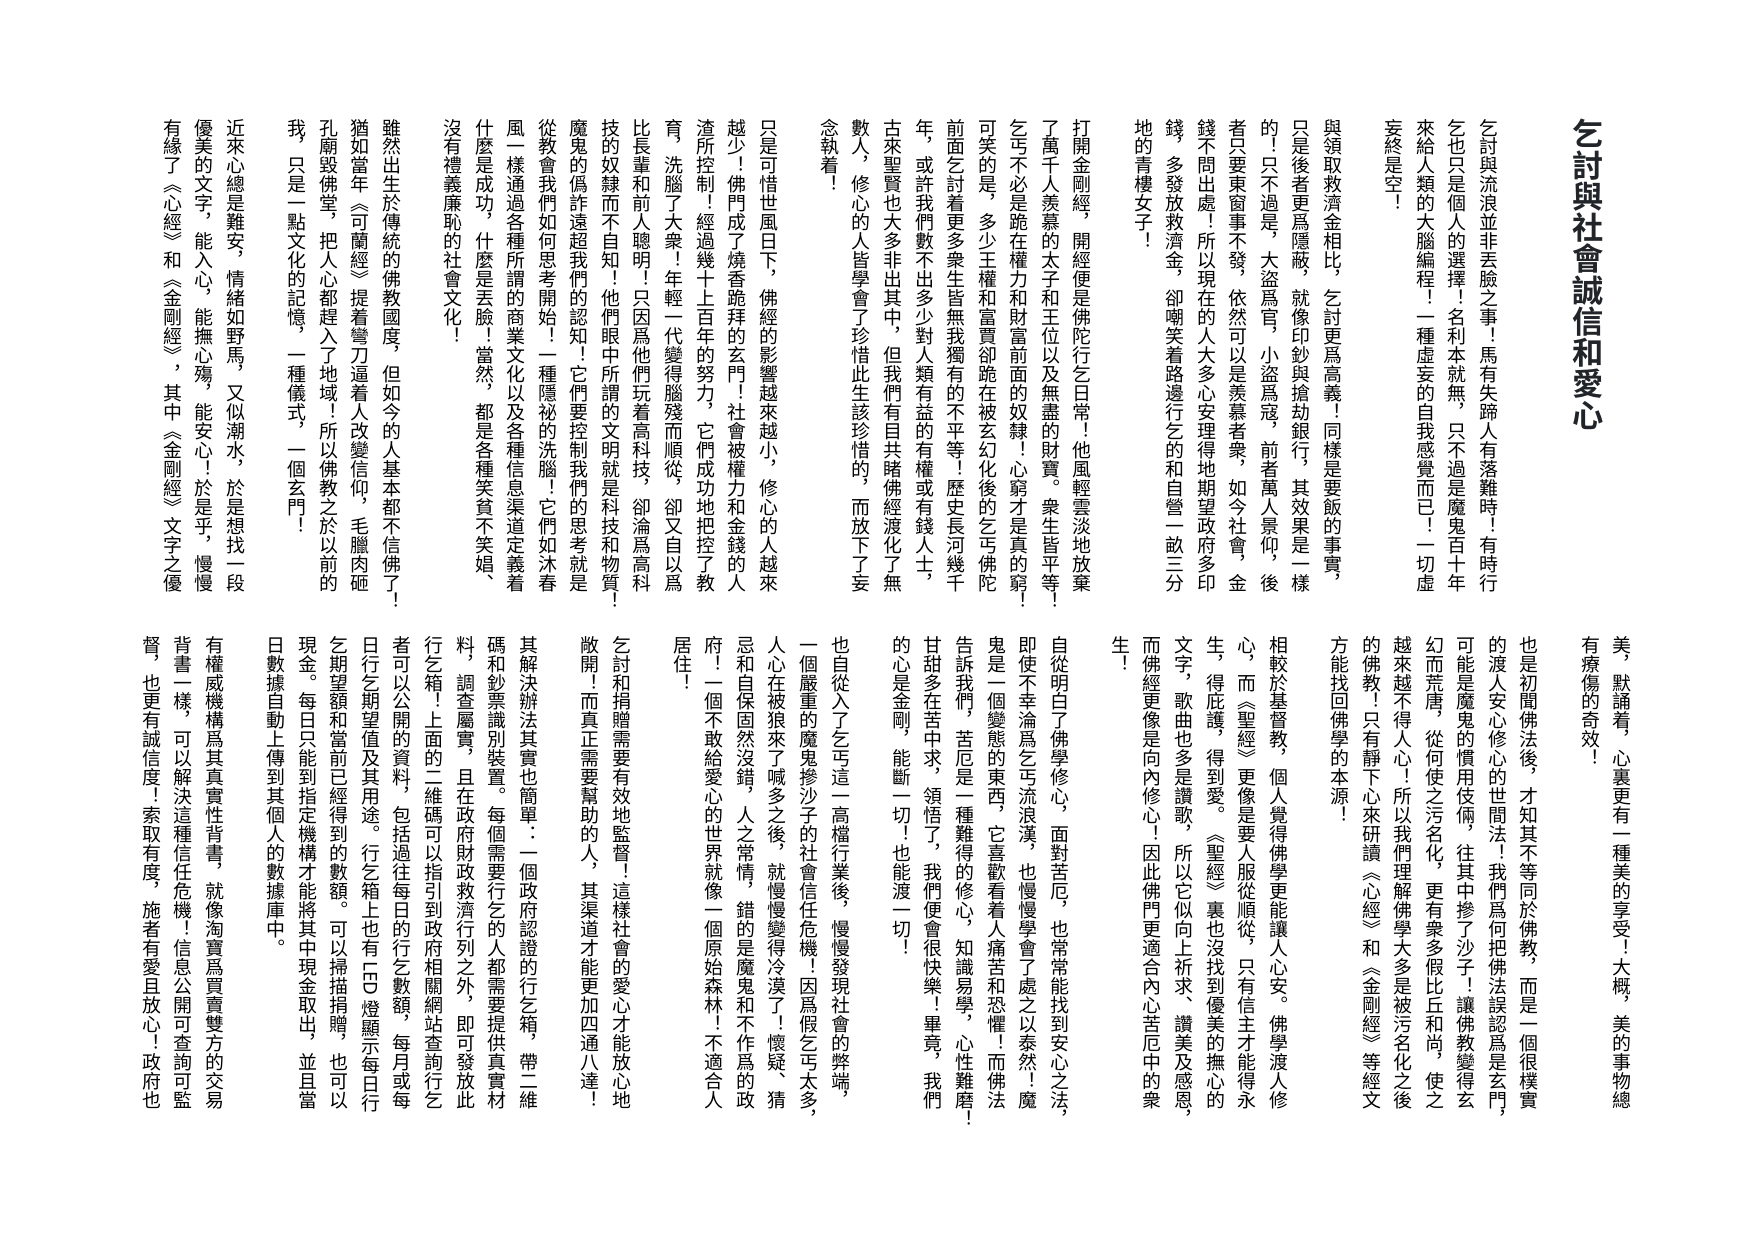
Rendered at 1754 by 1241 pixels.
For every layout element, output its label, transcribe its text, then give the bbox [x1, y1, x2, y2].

text 也是初聞佛法後，才知其不等同於佛教，而是一個很樸實的渡人安心修心的世間法！我們爲何把佛法誤認爲是玄門，可能是魔鬼的慣用伎倆，往其中摻了沙子！讓佛教變得玄幻而荒唐，從何使之污名化，更有衆多假比丘和尚，使之越來越不得人心！所以我們理解佛學大多是被污名化之後的佛教！只有靜下心來研讀《心經》和《金剛經》等經文方能找回佛學的本源！ [1326, 635, 1543, 1122]
text 有權威機構爲其真實性背書，就像淘寶爲買賣雙方的交易背書一樣，可以解決這種信任危機！信息公開可查詢可監督，也更有誠信度！索取有度，施者有愛且放心！政府也可以追蹤每一位困難者，或免費崗前培訓，或介紹工作。讓騙子在這種 陽光的監督下無處遁形！更不可能再有拐賣兒童被刻意至殘行乞的機會了！ [138, 635, 229, 1122]
text 其解決辦法其實也簡單：一個政府認證的行乞箱，帶二維碼和鈔票識別裝置。每個需要行乞的人都需要提供真實材料，調查屬實，且在政府財政救濟行列之外，即可發放此行乞箱！上面的二維碼可以指引到政府相關網站查詢行乞者可以公開的資料，包括過往每日的行乞數額，每月或每日行乞期望值及其用途。行乞箱上也有LED燈顯示每日行乞期望額和當前已經得到的數額。可以掃描捐贈，也可以現金。每日只能到指定機構才能將其中現金取出，並且當日數據自動上傳到其個人的數據庫中。 [262, 635, 542, 1122]
text 也自從入了乞丐這一高檔行業後，慢慢發現社會的弊端，一個嚴重的魔鬼摻沙子的社會信任危機！因爲假乞丐太多，人心在被狼來了喊多之後，就慢慢變得冷漠了！懷疑、猜忌和自保固然沒錯，人之常情，錯的是魔鬼和不作爲的政府！一個不敢給愛心的世界就像一個原始森林！不適合人居住！ [669, 635, 854, 1122]
text 相較於基督教，個人覺得佛學更能讓人心安。佛學渡人修心，而《聖經》更像是要人服從順從，只有信主才能得永生，得庇護，得到愛。《聖經》裏也沒找到優美的撫心的文字，歌曲也多是讚歌，所以它似向上祈求、讚美及感恩，而佛經更像是向內修心！因此佛門更適合內心苦厄中的衆生！ [1107, 635, 1292, 1122]
text 近來心總是難安，情緒如野馬，又似潮水，於是想找一段優美的文字，能入心，能撫心殤，能安心！於是乎，慢慢有緣了《心經》和《金剛經》，其中《金剛經》文字之優美，默誦着，心裏更有一種美的享受！大概，美的事物總有療傷的奇效！ [1577, 635, 1636, 1122]
text 自從明白了佛學修心，面對苦厄，也常常能找到安心之法，即使不幸淪爲乞丐流浪漢，也慢慢學會了處之以泰然！魔鬼是一個變態的東西，它喜歡看着人痛苦和恐懼！而佛法告訴我們，苦厄是一種難得的修心，知識易學，心性難磨！甘甜多在苦中求，領悟了，我們便會很快樂！畢竟，我們的心是金剛，能斷一切！也能渡一切！ [888, 635, 1073, 1122]
text 乞討與流浪並非丟臉之事！馬有失蹄人有落難時！有時行乞也只是個人的選擇！名利本就無，只不過是魔鬼百十年來給人類的大腦編程！一種虛妄的自我感覺而已！一切虛妄終是空！ [1380, 118, 1503, 605]
text 近來心總是難安，情緒如野馬，又似潮水，於是想找一段優美的文字，能入心，能撫心殤，能安心！於是乎，慢慢有緣了《心經》和《金剛經》，其中《金剛經》文字之優美，默誦着，心裏更有一種美的享受！大概，美的事物總有療傷的奇效！ [159, 118, 249, 605]
subtitle 乞討與社會誠信和愛心 [1566, 118, 1611, 605]
text 只是可惜世風日下，佛經的影響越來越小，修心的人越來越少！佛門成了燒香跪拜的玄門！社會被權力和金錢的人渣所控制！經過幾十上百年的努力，它們成功地把控了教育，洗腦了大衆！年輕一代變得腦殘而順從，卻又自以爲比長輩和前人聰明！只因爲他們玩着高科技，卻淪爲高科技的奴隸而不自知！他們眼中所謂的文明就是科技和物質！魔鬼的僞詐遠超我們的認知！它們要控制我們的思考就是從教會我們如何思考開始！一種隱祕的洗腦！它們如沐春風一樣通過各種所謂的商業文化以及各種信息渠道定義着什麼是成功，什麼是丟臉！當然，都是各種笑貧不笑娼、沒有禮義廉恥的社會文化！ [439, 118, 782, 605]
text 打開金剛經，開經便是佛陀行乞日常！他風輕雲淡地放棄了萬千人羨慕的太子和王位以及無盡的財寶。衆生皆平等！乞丐不必是跪在權力和財富前面的奴隸！心窮才是真的窮！可笑的是，多少王權和富賈卻跪在被玄幻化後的乞丐佛陀前面乞討着更多衆生皆無我獨有的不平等！歷史長河幾千年，或許我們數不出多少對人類有益的有權或有錢人士，古來聖賢也大多非出其中，但我們有目共睹佛經渡化了無數人，修心的人皆學會了珍惜此生該珍惜的，而放下了妄念執着！ [816, 118, 1096, 605]
text 乞討和捐贈需要有效地監督！這樣社會的愛心才能放心地敞開！而真正需要幫助的人，其渠道才能更加四通八達！ [576, 635, 635, 1122]
text 與領取救濟金相比，乞討更爲高義！同樣是要飯的事實，只是後者更爲隱蔽，就像印鈔與搶劫銀行，其效果是一樣的！只不過是，大盜爲官，小盜爲寇，前者萬人景仰，後者只要東窗事不發，依然可以是羨慕者衆，如今社會，金錢不問出處！所以現在的人大多心安理得地期望政府多印錢，多發放救濟金，卻嘲笑着路邊行乞的和自營一畝三分地的青樓女子！ [1130, 118, 1347, 605]
text 雖然出生於傳統的佛教國度，但如今的人基本都不信佛了！猶如當年《可蘭經》提着彎刀逼着人改變信仰，毛臘肉砸孔廟毀佛堂，把人心都趕入了地域！所以佛教之於以前的我，只是一點文化的記憶，一種儀式，一個玄門！ [283, 118, 405, 605]
